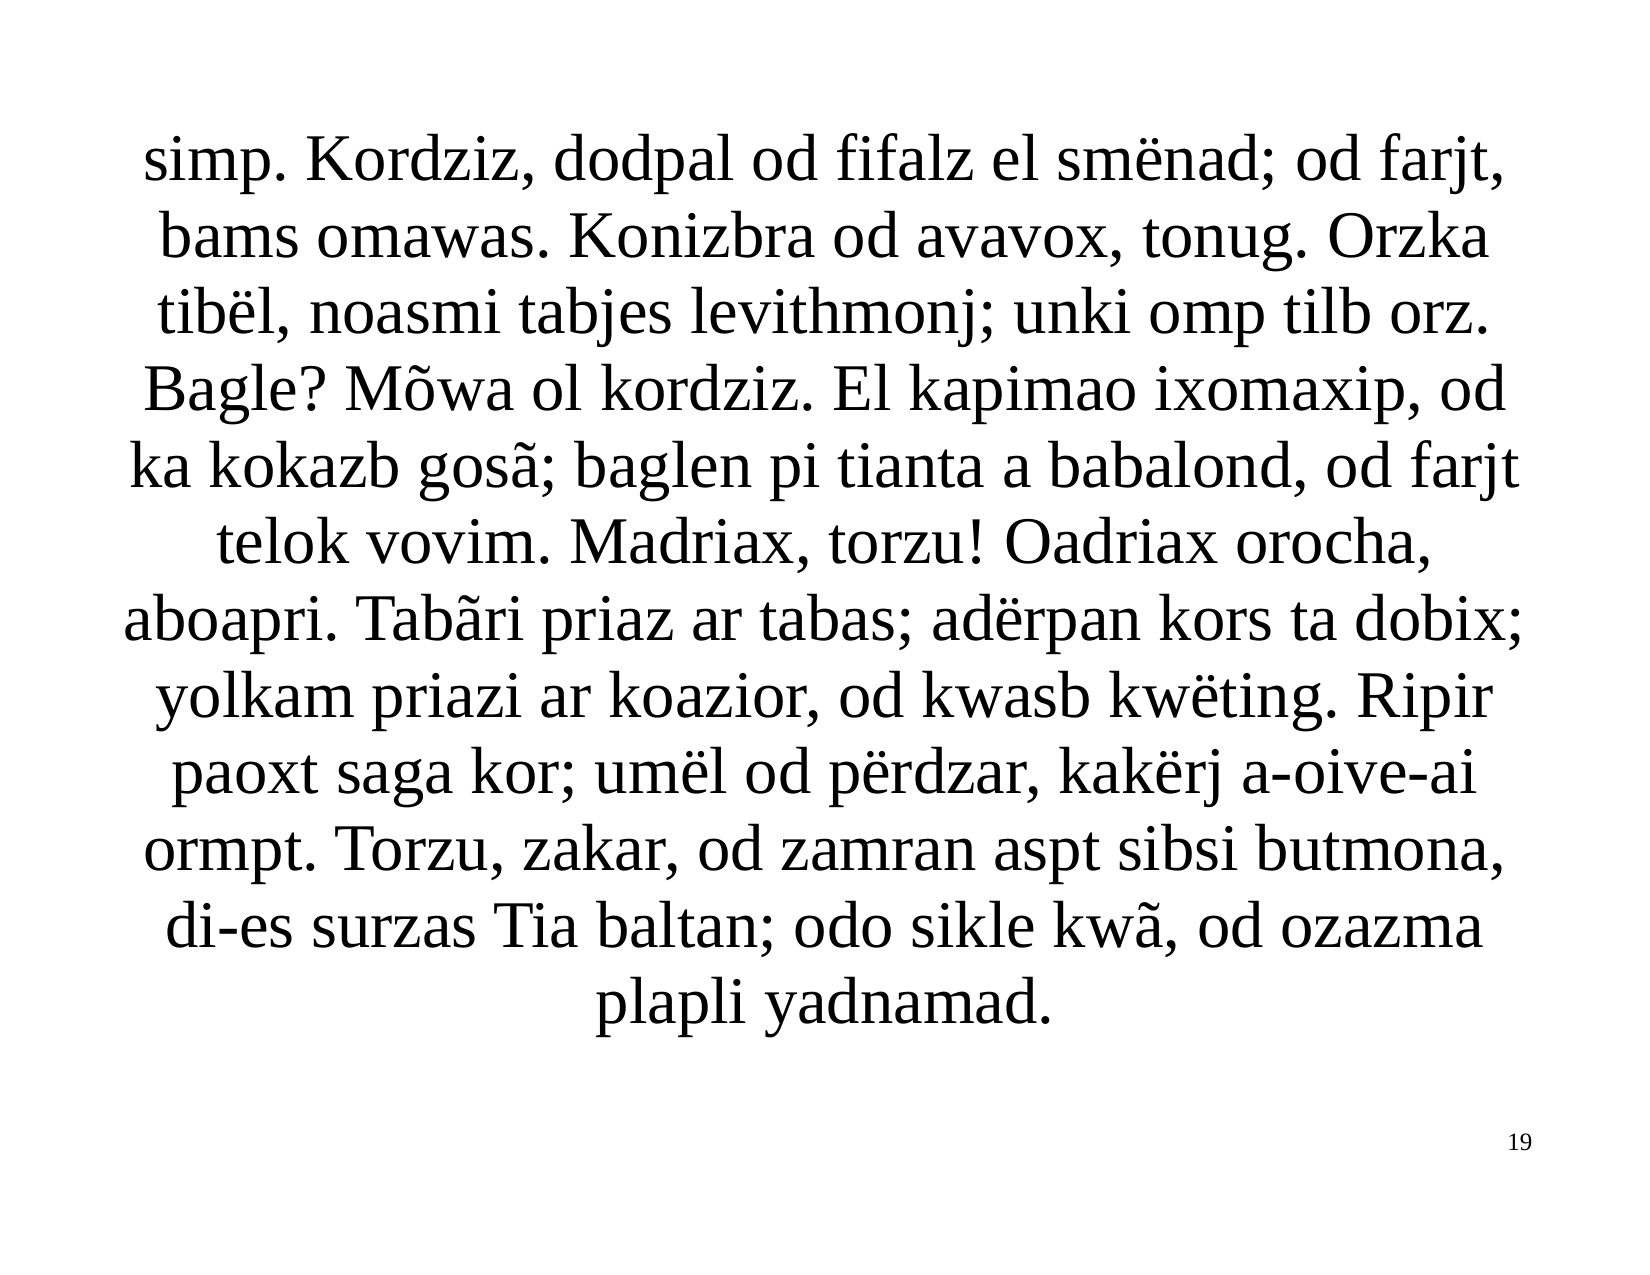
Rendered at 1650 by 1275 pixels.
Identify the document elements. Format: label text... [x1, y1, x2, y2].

text simp. Kordziz, dodpal od fifalz el smënad; od farjt, bams omawas. Konizbra od avavox, tonug. Orzka tibël, noasmi tabjes levithmonj; unki omp tilb orz. Bagle? Mõwa ol kordziz. El kapimao ixomaxip, od ka kokazb gosã; baglen pi tianta a babalond, od farjt telok vovim. Madriax, torzu! Oadriax orocha, aboapri. Tabãri priaz ar tabas; adërpan kors ta dobix; yolkam priazi ar koazior, od kwasb kwëting. Ripir paoxt saga kor; umël od përdzar, kakërj a-oive-ai ormpt. Torzu, zakar, od zamran aspt sibsi butmona, di-es surzas Tia baltan; odo sikle kwã, od ozazma plapli yadnamad. [118, 118, 1532, 1038]
